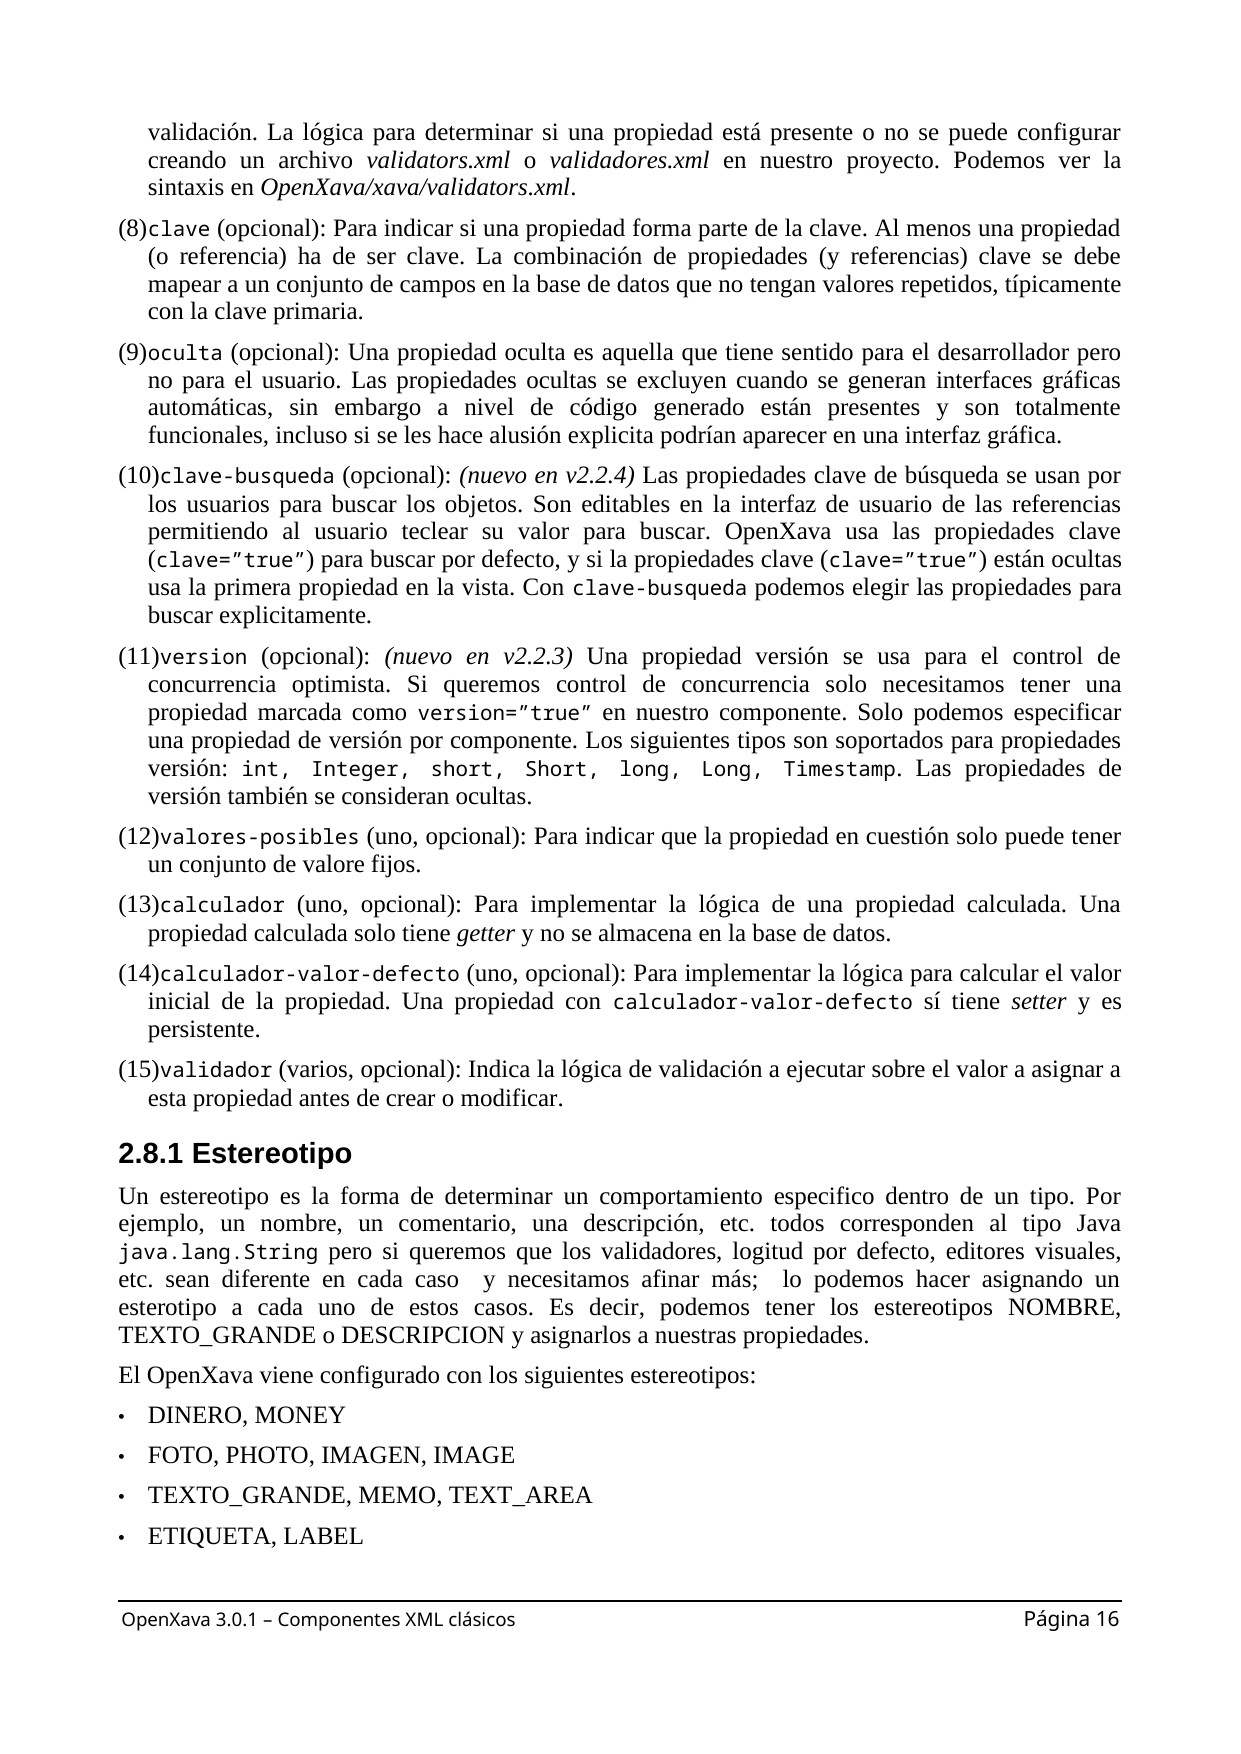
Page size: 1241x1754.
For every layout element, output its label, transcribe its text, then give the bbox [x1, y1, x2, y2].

list TEXTO_GRANDE, MEMO, TEXT_AREA [118, 1482, 1122, 1509]
list FOTO, PHOTO, IMAGEN, IMAGE [118, 1441, 1122, 1469]
list oculta (opcional): Una propiedad oculta es aquella que tiene sentido para el desarrollador pero no para el usuario. Las propiedades ocultas se excluyen cuando se generan interfaces gráficas automáticas, sin embargo a nivel de código generado están presentes y son totalmente funcionales, incluso si se les hace alusión explicita podrían aparecer en una interfaz gráfica. [118, 338, 1122, 449]
list clave-busqueda (opcional): (nuevo en v2.2.4) Las propiedades clave de búsqueda se usan por los usuarios para buscar los objetos. Son editables en la interfaz de usuario de las referencias permitiendo al usuario teclear su valor para buscar. OpenXava usa las propiedades clave (clave=”true”) para buscar por defecto, y si la propiedades clave (clave=”true”) están ocultas usa la primera propiedad en la vista. Con clave-busqueda podemos elegir las propiedades para buscar explicitamente. [118, 461, 1122, 629]
subtitle Estereotipo [118, 1137, 1122, 1169]
list clave (opcional): Para indicar si una propiedad forma parte de la clave. Al menos una propiedad (o referencia) ha de ser clave. La combinación de propiedades (y referencias) clave se debe mapear a un conjunto de campos en la base de datos que no tengan valores repetidos, típicamente con la clave primaria. [118, 214, 1122, 325]
list validador (varios, opcional): Indica la lógica de validación a ejecutar sobre el valor a asignar a esta propiedad antes de crear o modificar. [118, 1056, 1122, 1112]
list calculador-valor-defecto (uno, opcional): Para implementar la lógica para calcular el valor inicial de la propiedad. Una propiedad con calculador-valor-defecto sí tiene setter y es persistente. [118, 959, 1122, 1043]
list validación. La lógica para determinar si una propiedad está presente o no se puede configurar creando un archivo validators.xml o validadores.xml en nuestro proyecto. Podemos ver la sintaxis en OpenXava/xava/validators.xml. [118, 118, 1122, 201]
list DINERO, MONEY [118, 1401, 1122, 1429]
list valores-posibles (uno, opcional): Para indicar que la propiedad en cuestión solo puede tener un conjunto de valore fijos. [118, 822, 1122, 878]
list calculador (uno, opcional): Para implementar la lógica de una propiedad calculada. Una propiedad calculada solo tiene getter y no se almacena en la base de datos. [118, 891, 1122, 946]
list ETIQUETA, LABEL [118, 1522, 1122, 1549]
list version (opcional): (nuevo en v2.2.3) Una propiedad versión se usa para el control de concurrencia optimista. Si queremos control de concurrencia solo necesitamos tener una propiedad marcada como version=”true” en nuestro componente. Solo podemos especificar una propiedad de versión por componente. Los siguientes tipos son soportados para propiedades versión: int, Integer, short, Short, long, Long, Timestamp. Las propiedades de versión también se consideran ocultas. [118, 642, 1122, 809]
text Un estereotipo es la forma de determinar un comportamiento especifico dentro de un tipo. Por ejemplo, un nombre, un comentario, una descripción, etc. todos corresponden al tipo Java java.lang.String pero si queremos que los validadores, logitud por defecto, editores visuales, etc. sean diferente en cada caso y necesitamos afinar más; lo podemos hacer asignando un esterotipo a cada uno de estos casos. Es decir, podemos tener los estereotipos NOMBRE, TEXTO_GRANDE o DESCRIPCION y asignarlos a nuestras propiedades. [118, 1182, 1122, 1348]
text El OpenXava viene configurado con los siguientes estereotipos: [118, 1361, 1122, 1389]
